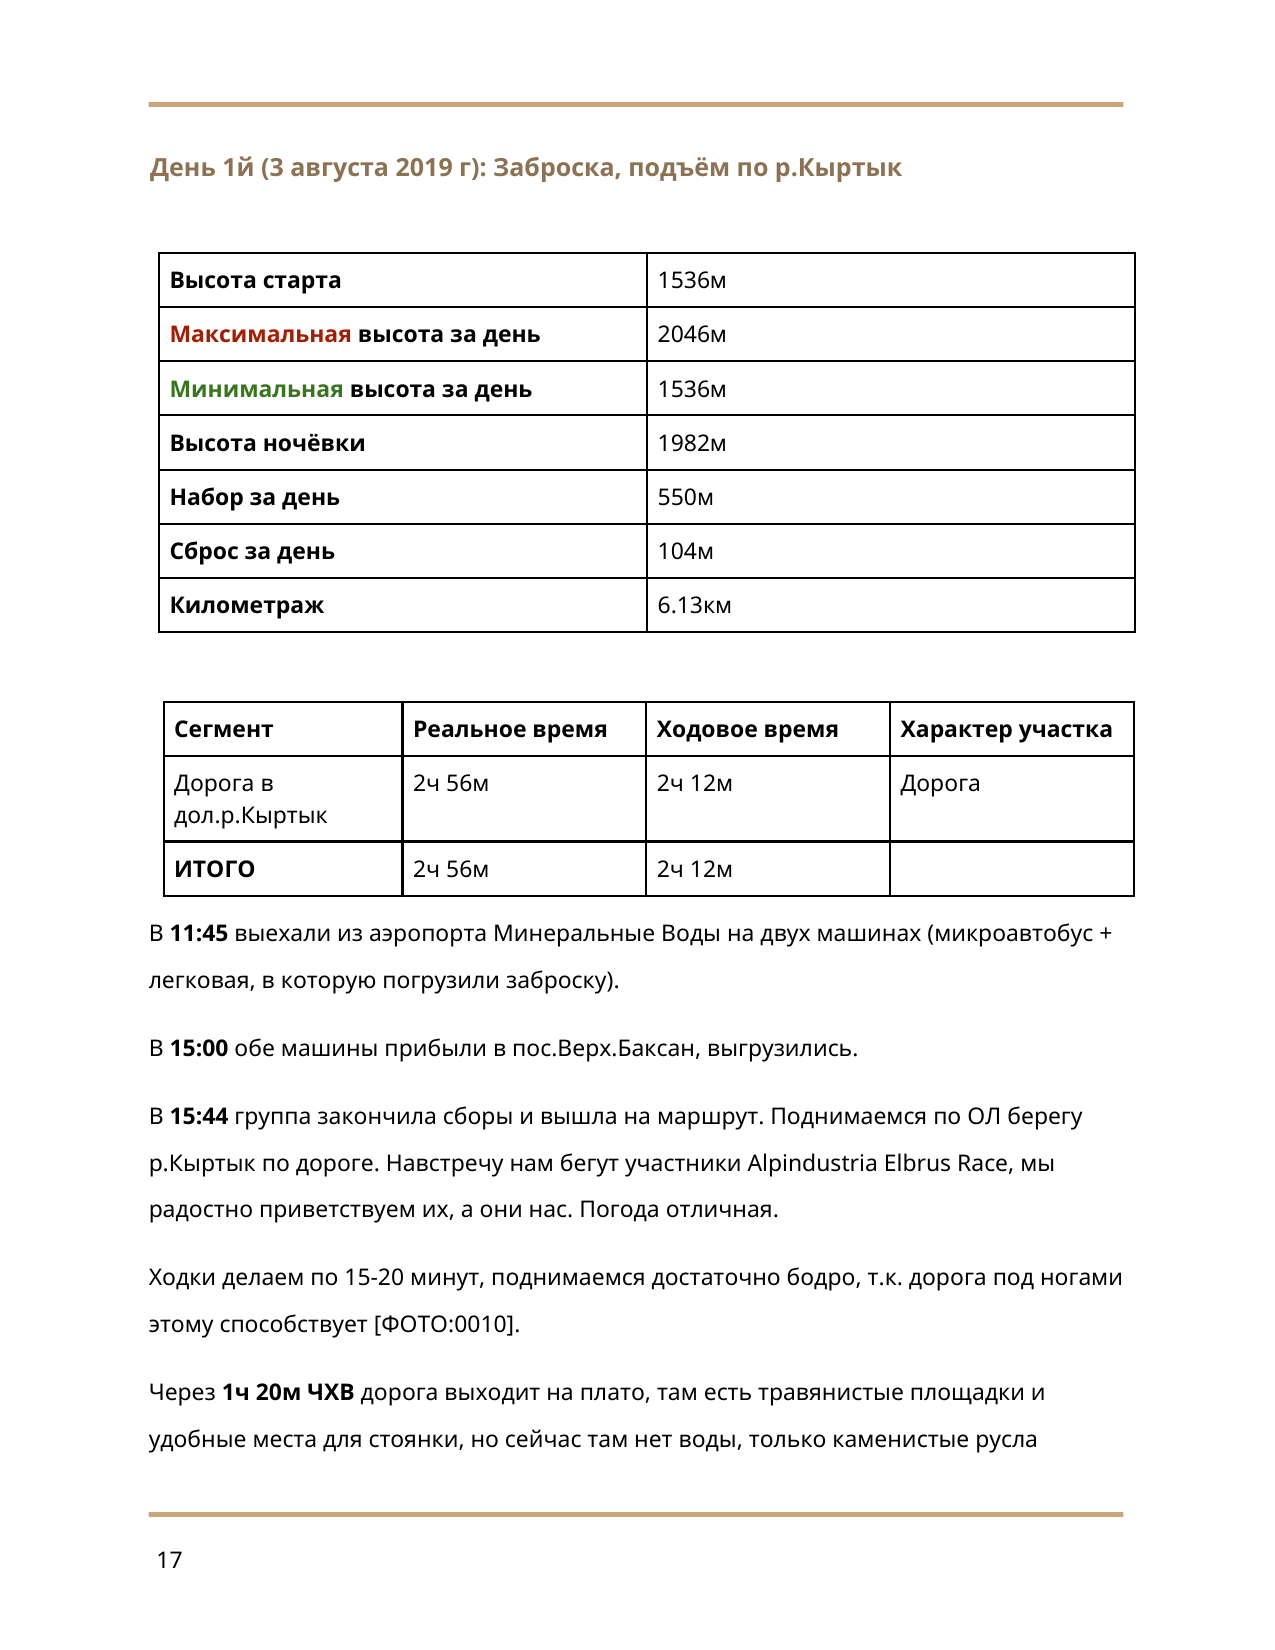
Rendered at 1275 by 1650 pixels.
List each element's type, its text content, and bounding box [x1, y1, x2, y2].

table_cell ИТОГО [165, 843, 401, 894]
table_cell 1536м [648, 362, 1134, 414]
table_header Ходовое время [647, 703, 889, 755]
text В 15:00 обе машины прибыли в пос.Верх.Баксан, выгрузились. [148, 1032, 1125, 1063]
table_cell 2ч 56м [404, 757, 645, 840]
table_cell 2ч 12м [647, 757, 889, 840]
table_header Сегмент [165, 703, 401, 755]
table_cell [891, 843, 1133, 894]
subtitle День 1й (3 августа 2019 г): Заброска, подъём по р.Кыртык [150, 150, 1125, 184]
table_cell Набор за день [160, 471, 646, 523]
picture [148, 102, 1124, 107]
text В 11:45 выехали из аэропорта Минеральные Воды на двух машинах (микроавтобус + легковая, в которую погрузили заброску). [148, 917, 1125, 996]
table_header 1536м [648, 254, 1134, 306]
table_cell Сброс за день [160, 525, 646, 577]
table_header Высота старта [160, 254, 646, 306]
table_cell Максимальная высота за день [160, 308, 646, 360]
table_cell 6.13км [648, 579, 1134, 631]
table_cell 104м [648, 525, 1134, 577]
text В 15:44 группа закончила сборы и вышла на маршрут. Поднимаемся по ОЛ берегу р.Кыртык по дороге. Навстречу нам бегут участники Alpindustria Elbrus Race, мы радостно приветствуем их, а они нас. Погода отличная. [148, 1100, 1125, 1225]
table_cell Высота ночёвки [160, 416, 646, 468]
text Через 1ч 20м ЧХВ дорога выходит на плато, там есть травянистые площадки и удобные места для стоянки, но сейчас там нет воды, только каменистые русла [148, 1376, 1125, 1454]
table_cell 1982м [648, 416, 1134, 468]
table_cell 2ч 56м [404, 843, 645, 894]
table_cell 550м [648, 471, 1134, 523]
text Ходки делаем по 15-20 минут, поднимаемся достаточно бодро, т.к. дорога под ногами этому способствует [ФОТО:0010]. [148, 1261, 1125, 1339]
table_header Характер участка [891, 703, 1133, 755]
table_cell Дорога [891, 757, 1133, 840]
table_cell Минимальная высота за день [160, 362, 646, 414]
picture [148, 1512, 1124, 1517]
table_cell 2046м [648, 308, 1134, 360]
table_cell Дорога в дол.р.Кыртык [165, 757, 401, 840]
table_header Реальное время [404, 703, 645, 755]
table_cell 2ч 12м [647, 843, 889, 894]
table_cell Километраж [160, 579, 646, 631]
